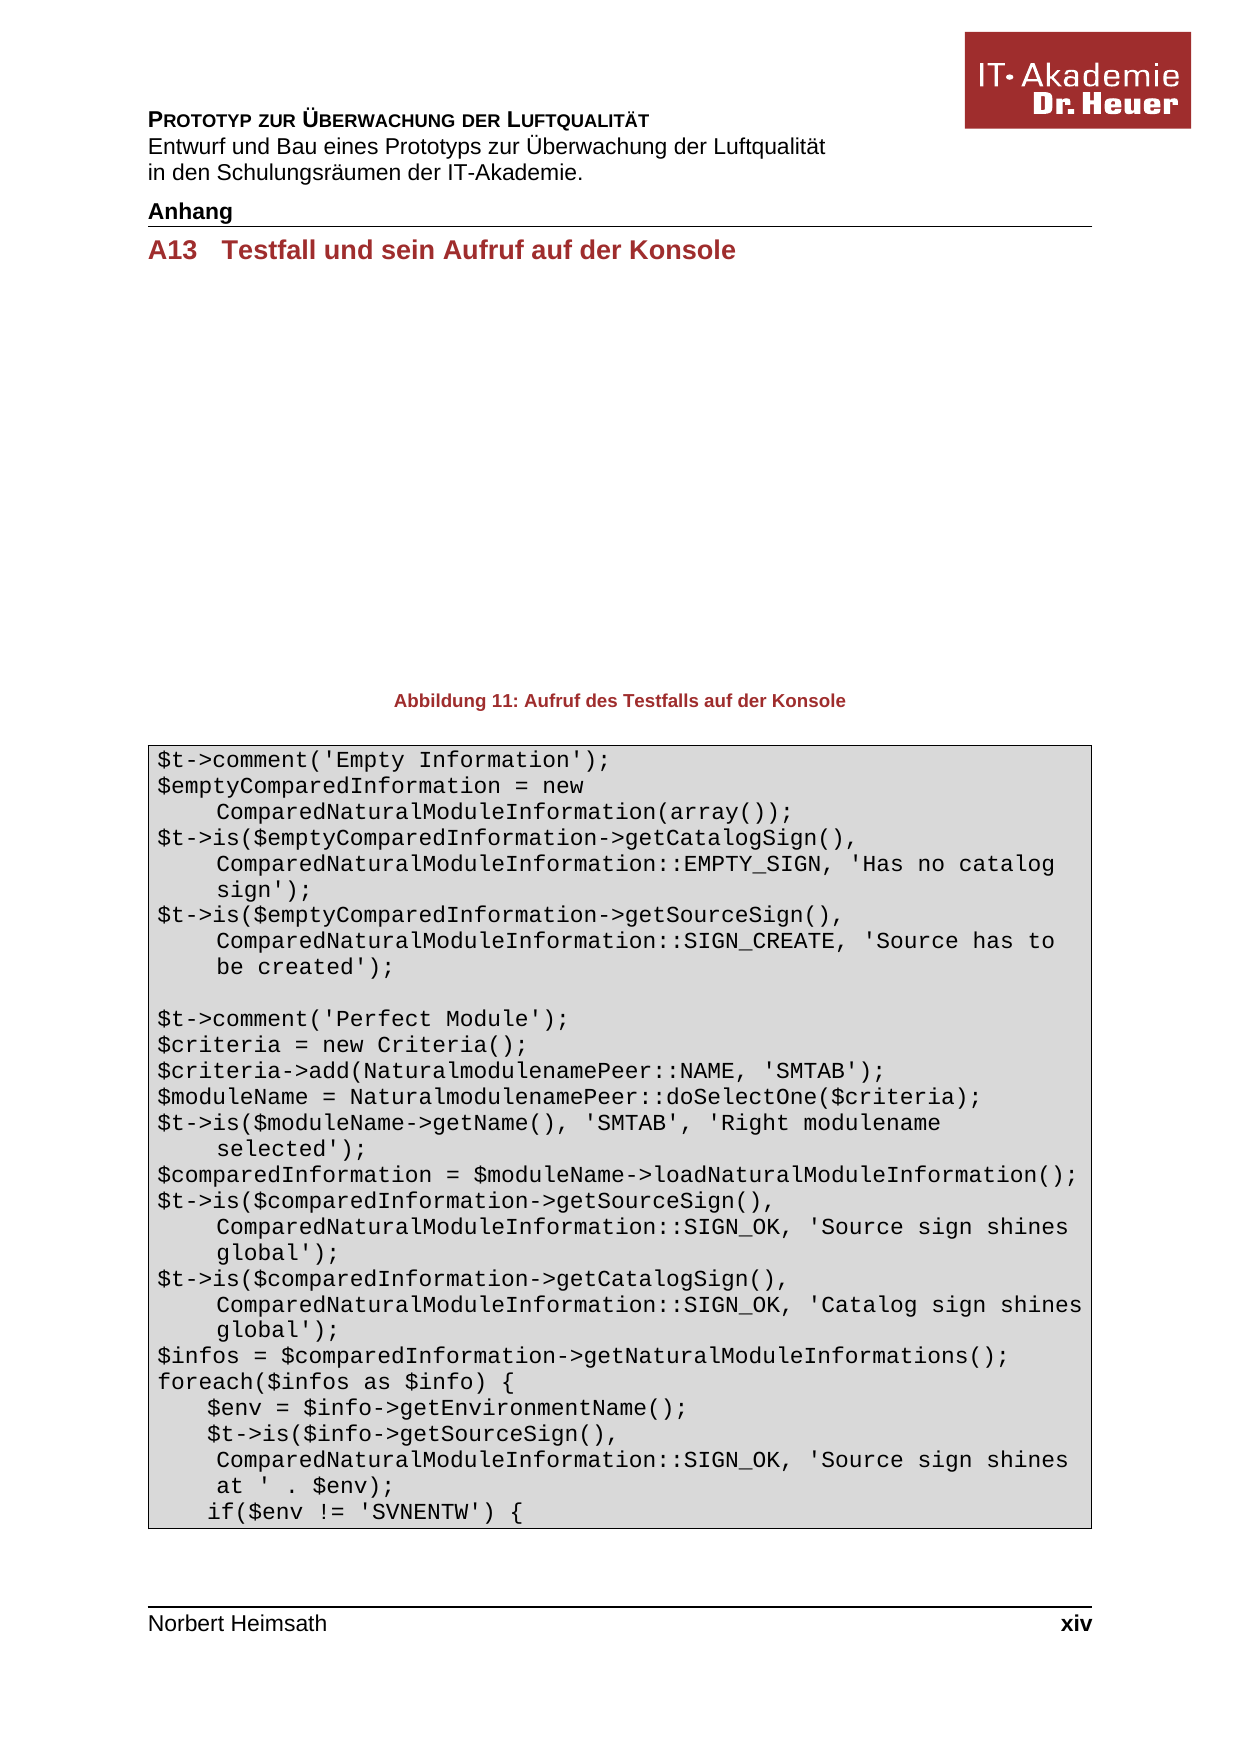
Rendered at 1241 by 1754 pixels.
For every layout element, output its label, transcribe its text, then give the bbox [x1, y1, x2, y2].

list $infos = $comparedInformation->getNaturalModuleInformations(); [149, 1342, 1091, 1368]
list $t->is($moduleName->getName(), 'SMTAB', 'Right modulename selected'); [149, 1108, 1091, 1160]
list $comparedInformation = $moduleName->loadNaturalModuleInformation(); [149, 1160, 1091, 1186]
list $t->is($emptyComparedInformation->getCatalogSign(), ComparedNaturalModuleInformation::EMPTY_SIGN, 'Has no catalog sign'); [149, 823, 1091, 901]
list foreach($infos as $info) { [149, 1368, 1091, 1393]
list $t->is($info->getSourceSign(), ComparedNaturalModuleInformation::SIGN_OK, 'Source sign shines at ' . $env); [149, 1419, 1091, 1497]
list $moduleName = NaturalmodulenamePeer::doSelectOne($criteria); [149, 1082, 1091, 1108]
list $t->is($comparedInformation->getCatalogSign(), ComparedNaturalModuleInformation::SIGN_OK, 'Catalog sign shines global'); [149, 1264, 1091, 1342]
list $env = $info->getEnvironmentName(); [149, 1393, 1091, 1419]
subtitle Testfall und sein Aufruf auf der Konsole [148, 234, 1092, 265]
list $t->is($emptyComparedInformation->getSourceSign(), ComparedNaturalModuleInformation::SIGN_CREATE, 'Source has to be created'); [149, 901, 1091, 978]
text Abbildung 11: Aufruf des Testfalls auf der Konsole [148, 272, 1092, 712]
list $criteria->add(NaturalmodulenamePeer::NAME, 'SMTAB'); [149, 1056, 1091, 1082]
list if($env != 'SVNENTW') { [149, 1497, 1091, 1528]
list $t->comment('Perfect Module'); [149, 1004, 1091, 1030]
list $criteria = new Criteria(); [149, 1030, 1091, 1056]
list $emptyComparedInformation = new ComparedNaturalModuleInformation(array()); [149, 771, 1091, 823]
list $t->comment('Empty Information'); [149, 746, 1091, 771]
list $t->is($comparedInformation->getSourceSign(), ComparedNaturalModuleInformation::SIGN_OK, 'Source sign shines global'); [149, 1186, 1091, 1264]
